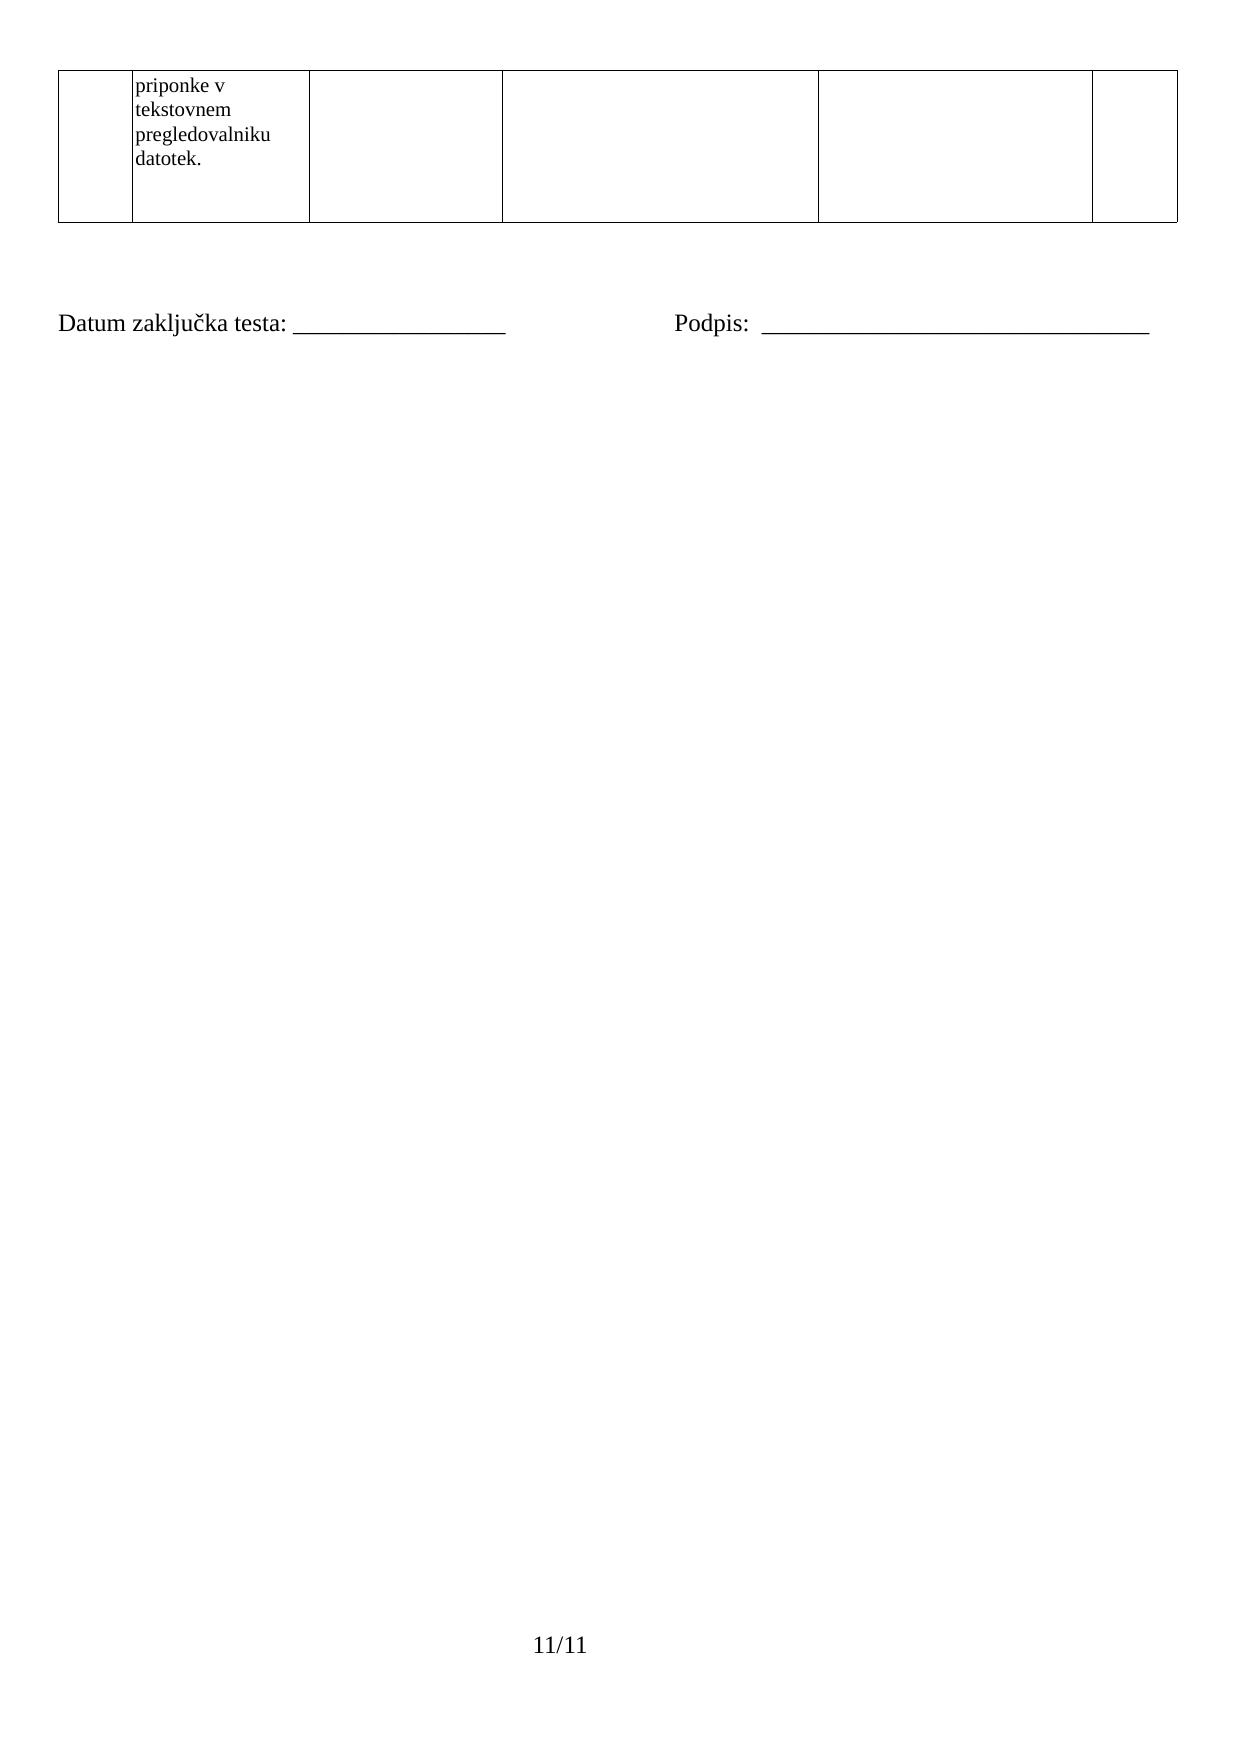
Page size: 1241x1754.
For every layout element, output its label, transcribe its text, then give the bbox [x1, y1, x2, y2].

table_cell [59, 71, 132, 222]
table_cell [503, 71, 818, 222]
table_cell priponke v tekstovnem pregledovalniku datotek. [133, 71, 309, 222]
table_cell [310, 71, 502, 222]
text Datum zaključka testa: _________________ Podpis: _______________________________ [58, 308, 1177, 337]
table_cell [1093, 71, 1177, 222]
table_cell [819, 71, 1092, 222]
